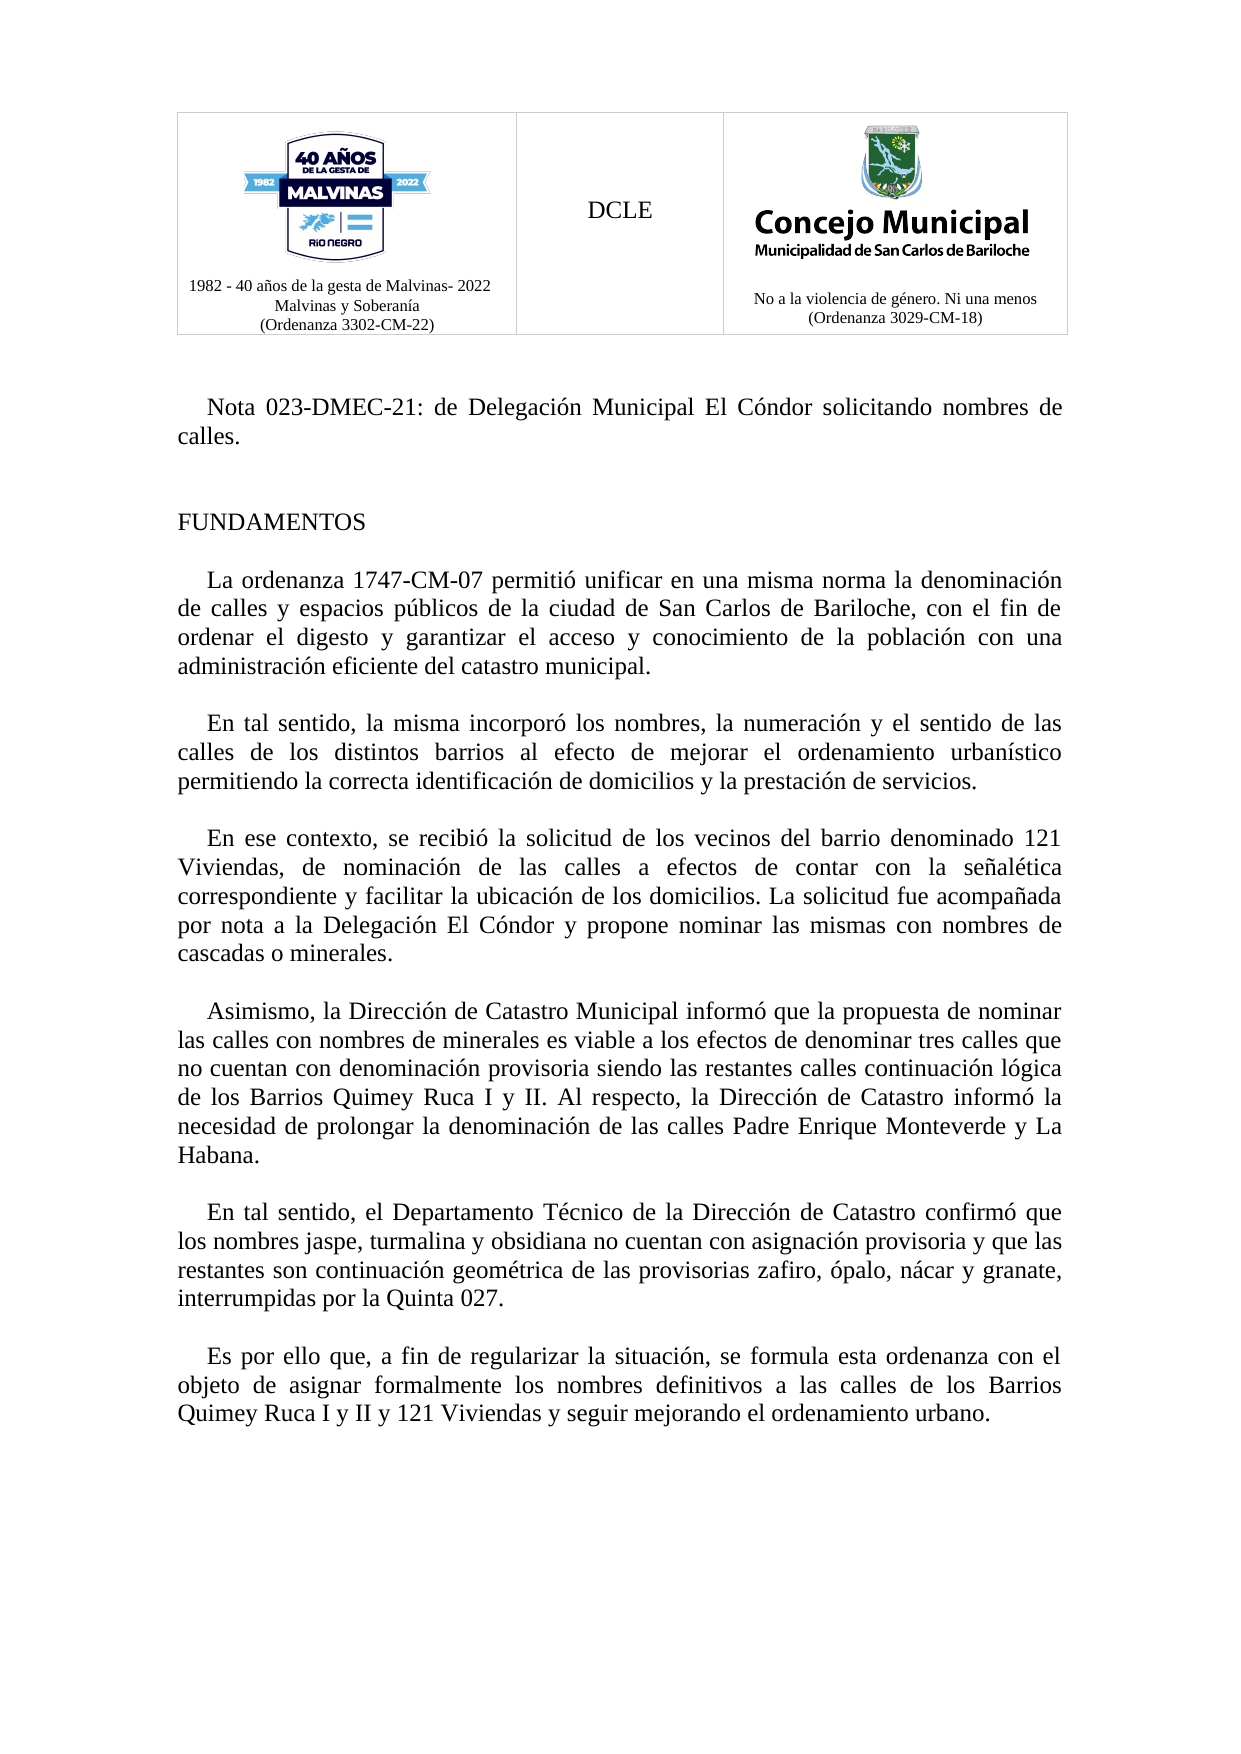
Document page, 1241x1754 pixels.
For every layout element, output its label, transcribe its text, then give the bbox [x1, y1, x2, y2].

text FUNDAMENTOS [177, 507, 1063, 536]
text En ese contexto, se recibió la solicitud de los vecinos del barrio denominado 121 Viviendas, de nominación de las calles a efectos de contar con la señalética correspondiente y facilitar la ubicación de los domicilios. La solicitud fue acompañada por nota a la Delegación El Cóndor y propone nominar las mismas con nombres de cascadas o minerales. [177, 823, 1063, 967]
text Nota 023-DMEC-21: de Delegación Municipal El Cóndor solicitando nombres de calles. [177, 392, 1063, 450]
text Es por ello que, a fin de regularizar la situación, se formula esta ordenanza con el objeto de asignar formalmente los nombres definitivos a las calles de los Barrios Quimey Ruca I y II y 121 Viviendas y seguir mejorando el ordenamiento urbano. [177, 1341, 1063, 1427]
text En tal sentido, la misma incorporó los nombres, la numeración y el sentido de las calles de los distintos barrios al efecto de mejorar el ordenamiento urbanístico permitiendo la correcta identificación de domicilios y la prestación de servicios. [177, 708, 1063, 795]
picture [747, 113, 1044, 270]
picture [243, 125, 433, 271]
text Asimismo, la Dirección de Catastro Municipal informó que la propuesta de nominar las calles con nombres de minerales es viable a los efectos de denominar tres calles que no cuentan con denominación provisoria siendo las restantes calles continuación lógica de los Barrios Quimey Ruca I y II. Al respecto, la Dirección de Catastro informó la necesidad de prolongar la denominación de las calles Padre Enrique Monteverde y La Habana. [177, 996, 1063, 1168]
text En tal sentido, el Departamento Técnico de la Dirección de Catastro confirmó que los nombres jaspe, turmalina y obsidiana no cuentan con asignación provisoria y que las restantes son continuación geométrica de las provisorias zafiro, ópalo, nácar y granate, interrumpidas por la Quinta 027. [177, 1197, 1063, 1312]
text La ordenanza 1747-CM-07 permitió unificar en una misma norma la denominación de calles y espacios públicos de la ciudad de San Carlos de Bariloche, con el fin de ordenar el digesto y garantizar el acceso y conocimiento de la población con una administración eficiente del catastro municipal. [177, 565, 1063, 680]
